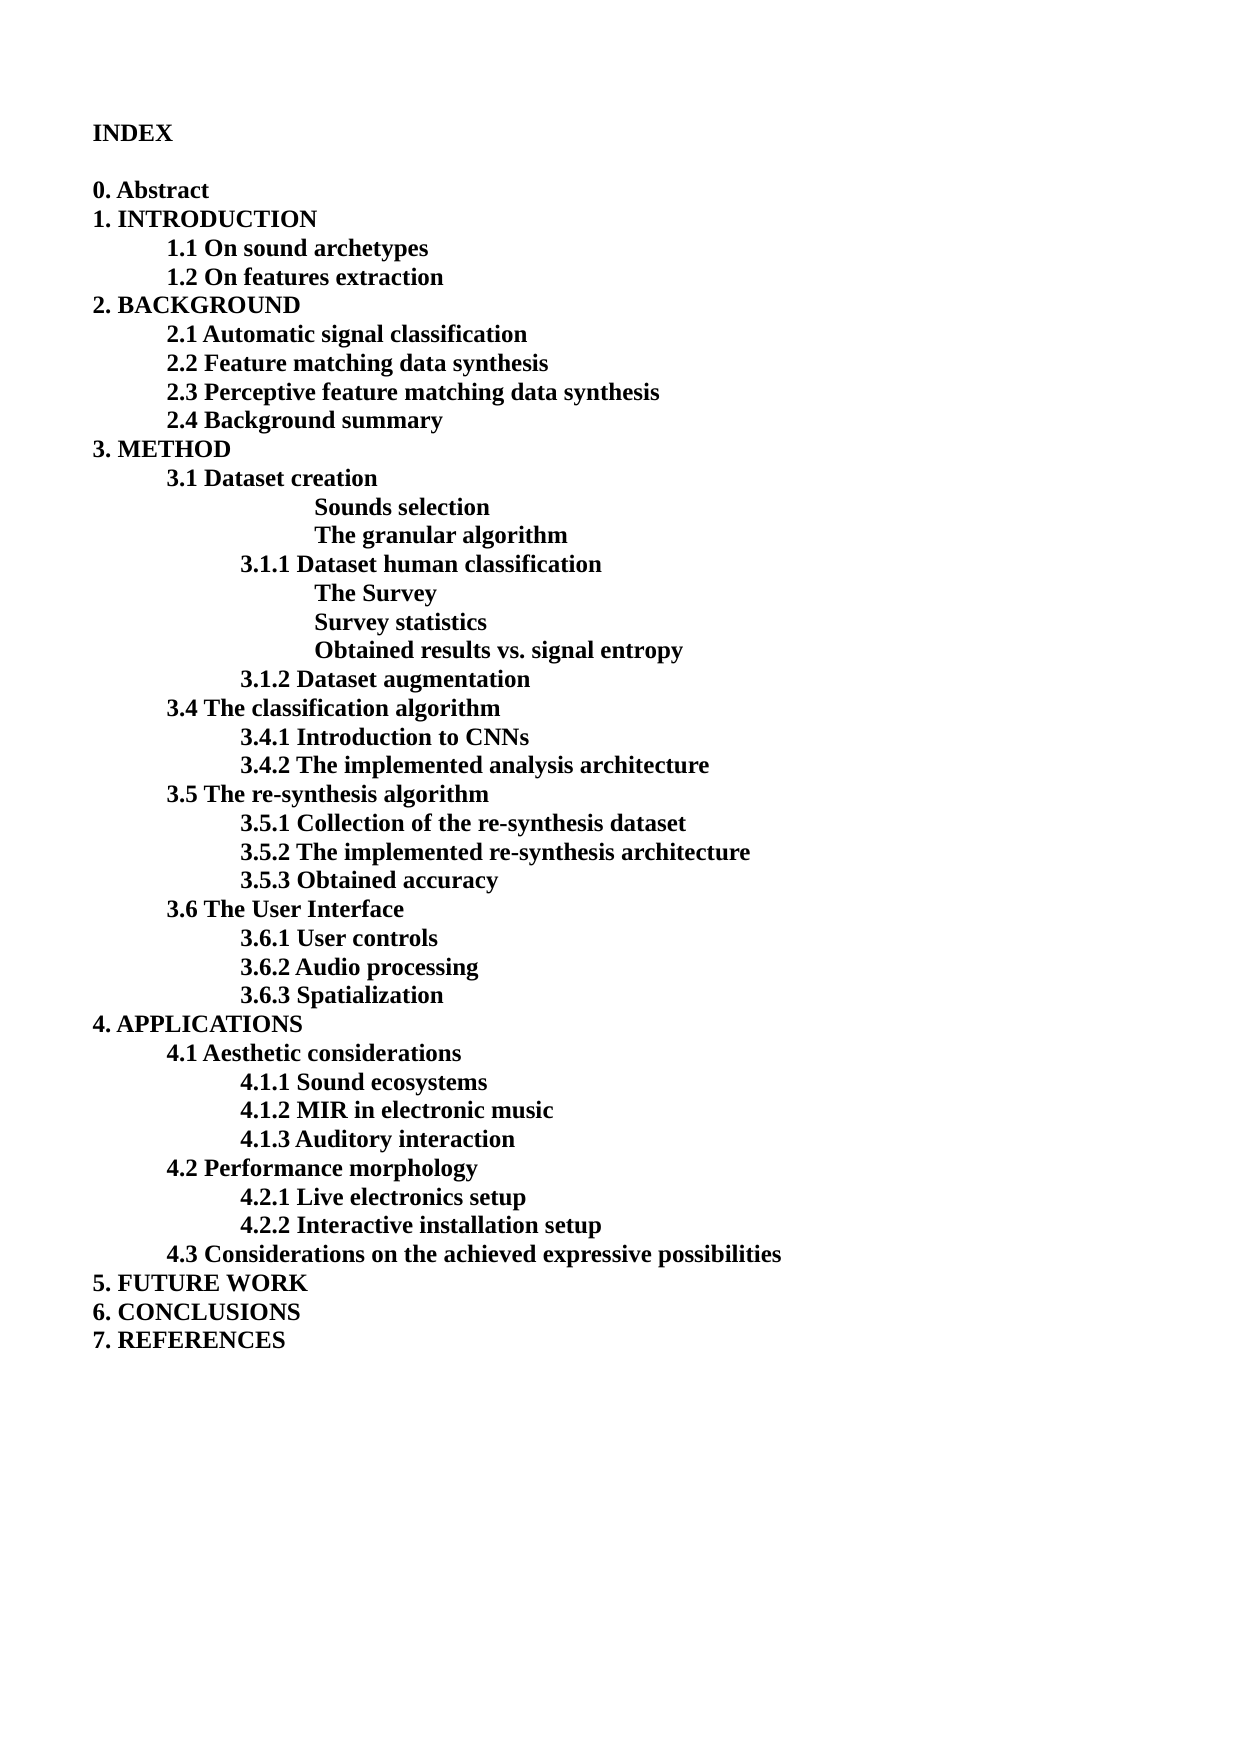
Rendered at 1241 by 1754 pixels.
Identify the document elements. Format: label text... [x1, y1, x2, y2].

text 4.1 Aesthetic considerations [92, 1038, 1160, 1067]
text 4.1.1 Sound ecosystems [92, 1067, 1160, 1096]
text 4.2.1 Live electronics setup [92, 1182, 1160, 1211]
text 2.1 Automatic signal classification [92, 319, 1160, 348]
text 3.6.3 Spatialization [92, 981, 1160, 1009]
text 3.1 Dataset creation [92, 463, 1160, 492]
text 4.2.2 Interactive installation setup [92, 1211, 1160, 1239]
text 3.5.3 Obtained accuracy [92, 866, 1160, 894]
text 3.4 The classification algorithm [92, 693, 1160, 722]
text 2.4 Background summary [92, 406, 1160, 434]
text 1. INTRODUCTION [92, 204, 1160, 233]
text 4.2 Performance morphology [92, 1153, 1160, 1182]
text 3.5.2 The implemented re-synthesis architecture [92, 837, 1160, 866]
text 1.2 On features extraction [92, 262, 1160, 291]
text 4.1.2 MIR in electronic music [92, 1096, 1160, 1124]
text 4.1.3 Auditory interaction [92, 1124, 1160, 1153]
text 3. METHOD [92, 434, 1160, 463]
text 3.5 The re-synthesis algorithm [92, 779, 1160, 808]
text Sounds selection [92, 492, 1160, 521]
text 3.1.1 Dataset human classification [92, 549, 1160, 578]
text 4. APPLICATIONS [92, 1009, 1160, 1038]
text Survey statistics [92, 607, 1160, 636]
text Obtained results vs. signal entropy [92, 636, 1160, 664]
text 2.2 Feature matching data synthesis [92, 348, 1160, 377]
text 3.6.2 Audio processing [92, 952, 1160, 981]
text 3.4.1 Introduction to CNNs [92, 722, 1160, 751]
text 4.3 Considerations on the achieved expressive possibilities [92, 1239, 1160, 1268]
text 3.6.1 User controls [92, 923, 1160, 952]
text 1.1 On sound archetypes [92, 233, 1160, 262]
text 2.3 Perceptive feature matching data synthesis [92, 377, 1160, 406]
text INDEX [92, 118, 1160, 147]
text 3.6 The User Interface [92, 894, 1160, 923]
text 0. Abstract [92, 176, 1160, 204]
text The Survey [92, 578, 1160, 607]
text 3.1.2 Dataset augmentation [92, 664, 1160, 693]
text 5. FUTURE WORK [92, 1268, 1160, 1297]
text 2. BACKGROUND [92, 291, 1160, 319]
text 3.5.1 Collection of the re-synthesis dataset [92, 808, 1160, 837]
text 7. REFERENCES [92, 1326, 1160, 1354]
text 6. CONCLUSIONS [92, 1297, 1160, 1326]
text 3.4.2 The implemented analysis architecture [92, 751, 1160, 779]
text The granular algorithm [92, 521, 1160, 549]
